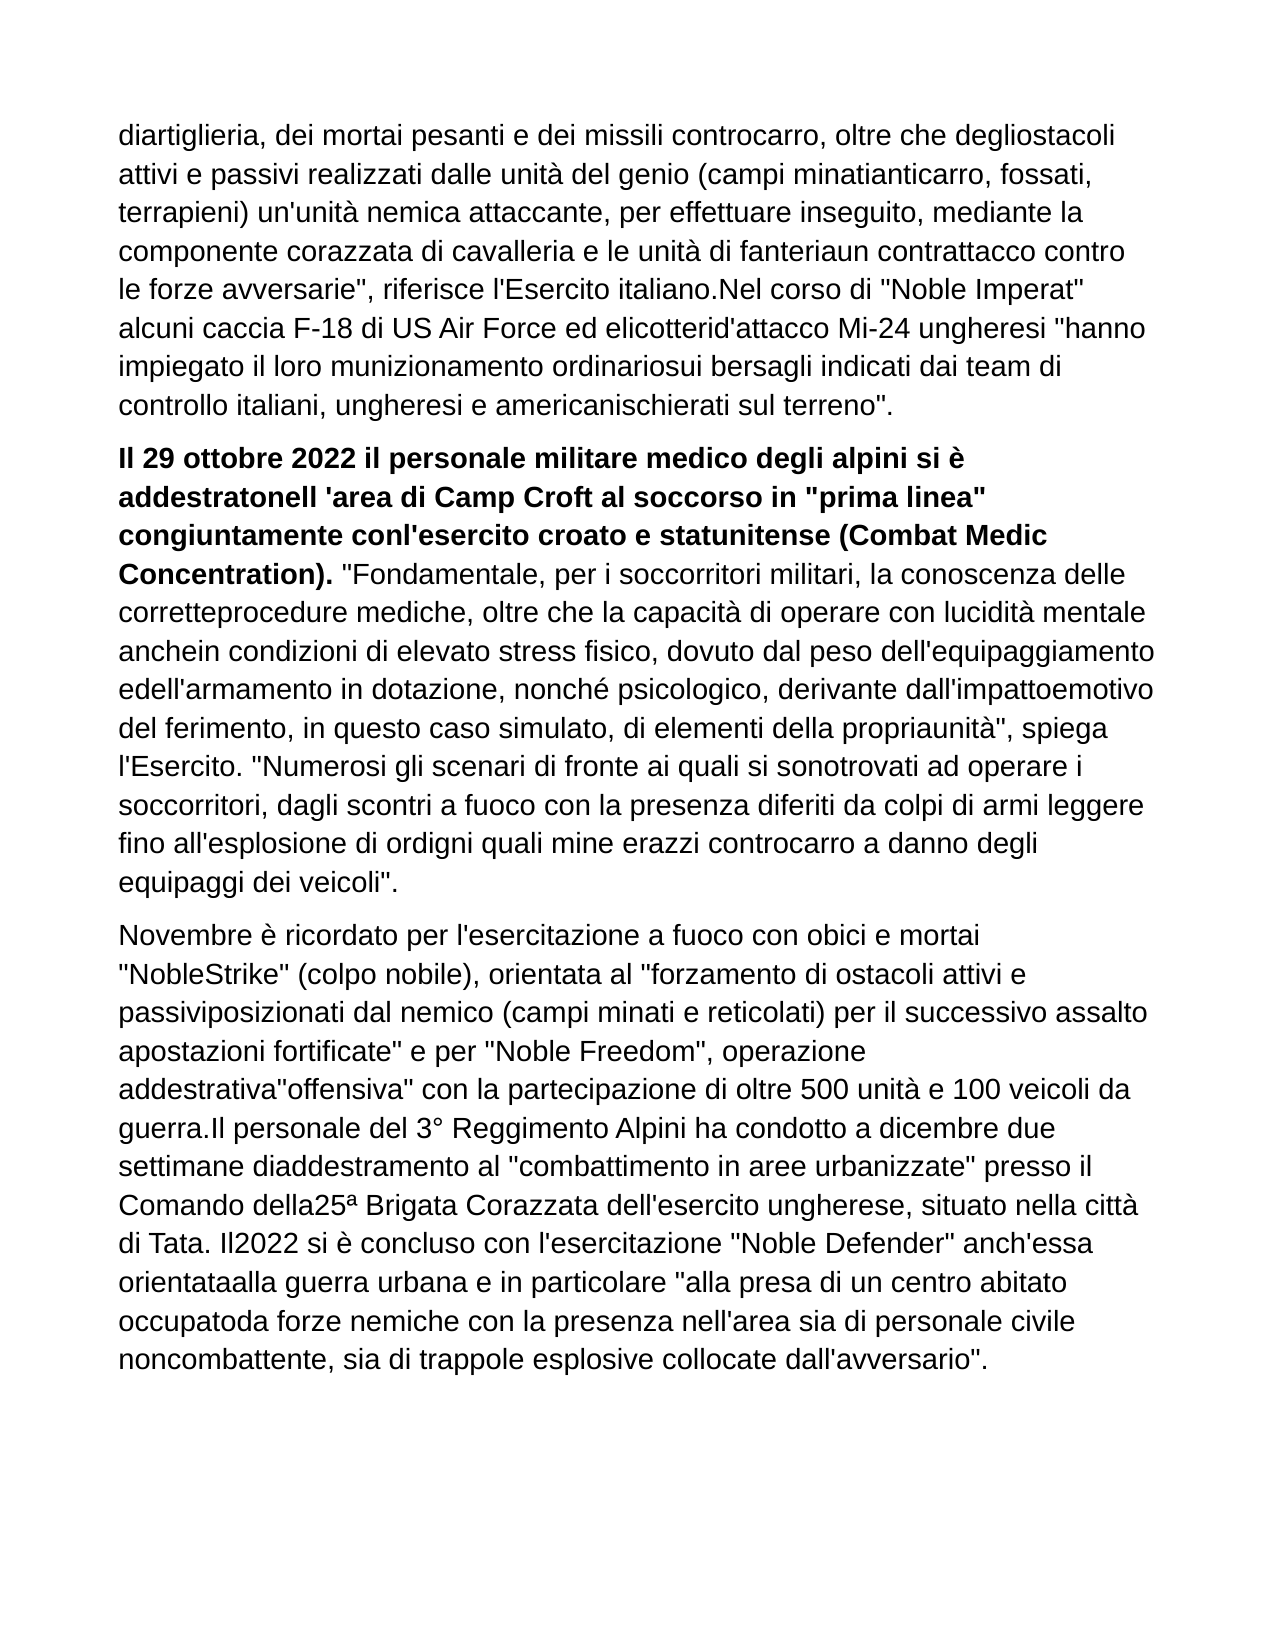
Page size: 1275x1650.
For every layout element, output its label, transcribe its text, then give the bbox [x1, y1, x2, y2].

text Novembre è ricordato per l'esercitazione a fuoco con obici e mortai "NobleStrike" (colpo nobile), orientata al "forzamento di ostacoli attivi e passiviposizionati dal nemico (campi minati e reticolati) per il successivo assalto apostazioni fortificate" e per "Noble Freedom", operazione addestrativa"offensiva" con la partecipazione di oltre 500 unità e 100 veicoli da guerra.Il personale del 3° Reggimento Alpini ha condotto a dicembre due settimane diaddestramento al "combattimento in aree urbanizzate" presso il Comando della25ª Brigata Corazzata dell'esercito ungherese, situato nella città di Tata. Il2022 si è concluso con l'esercitazione "Noble Defender" anch'essa orientataalla guerra urbana e in particolare "alla presa di un centro abitato occupatoda forze nemiche con la presenza nell'area sia di personale civile noncombattente, sia di trappole esplosive collocate dall'avversario". [118, 918, 1157, 1376]
text diartiglieria, dei mortai pesanti e dei missili controcarro, oltre che degliostacoli attivi e passivi realizzati dalle unità del genio (campi minatianticarro, fossati, terrapieni) un'unità nemica attaccante, per effettuare inseguito, mediante la componente corazzata di cavalleria e le unità di fanteriaun contrattacco contro le forze avversarie", riferisce l'Esercito italiano.Nel corso di "Noble Imperat" alcuni caccia F-18 di US Air Force ed elicotterid'attacco Mi-24 ungheresi "hanno impiegato il loro munizionamento ordinariosui bersagli indicati dai team di controllo italiani, ungheresi e americanischierati sul terreno". [118, 118, 1157, 421]
text Il 29 ottobre 2022 il personale militare medico degli alpini si è addestratonell 'area di Camp Croft al soccorso in "prima linea" congiuntamente conl'esercito croato e statunitense (Combat Medic Concentration). "Fondamentale, per i soccorritori militari, la conoscenza delle corretteprocedure mediche, oltre che la capacità di operare con lucidità mentale anchein condizioni di elevato stress fisico, dovuto dal peso dell'equipaggiamento edell'armamento in dotazione, nonché psicologico, derivante dall'impattoemotivo del ferimento, in questo caso simulato, di elementi della propriaunità", spiega l'Esercito. "Numerosi gli scenari di fronte ai quali si sonotrovati ad operare i soccorritori, dagli scontri a fuoco con la presenza diferiti da colpi di armi leggere fino all'esplosione di ordigni quali mine erazzi controcarro a danno degli equipaggi dei veicoli". [118, 441, 1157, 898]
